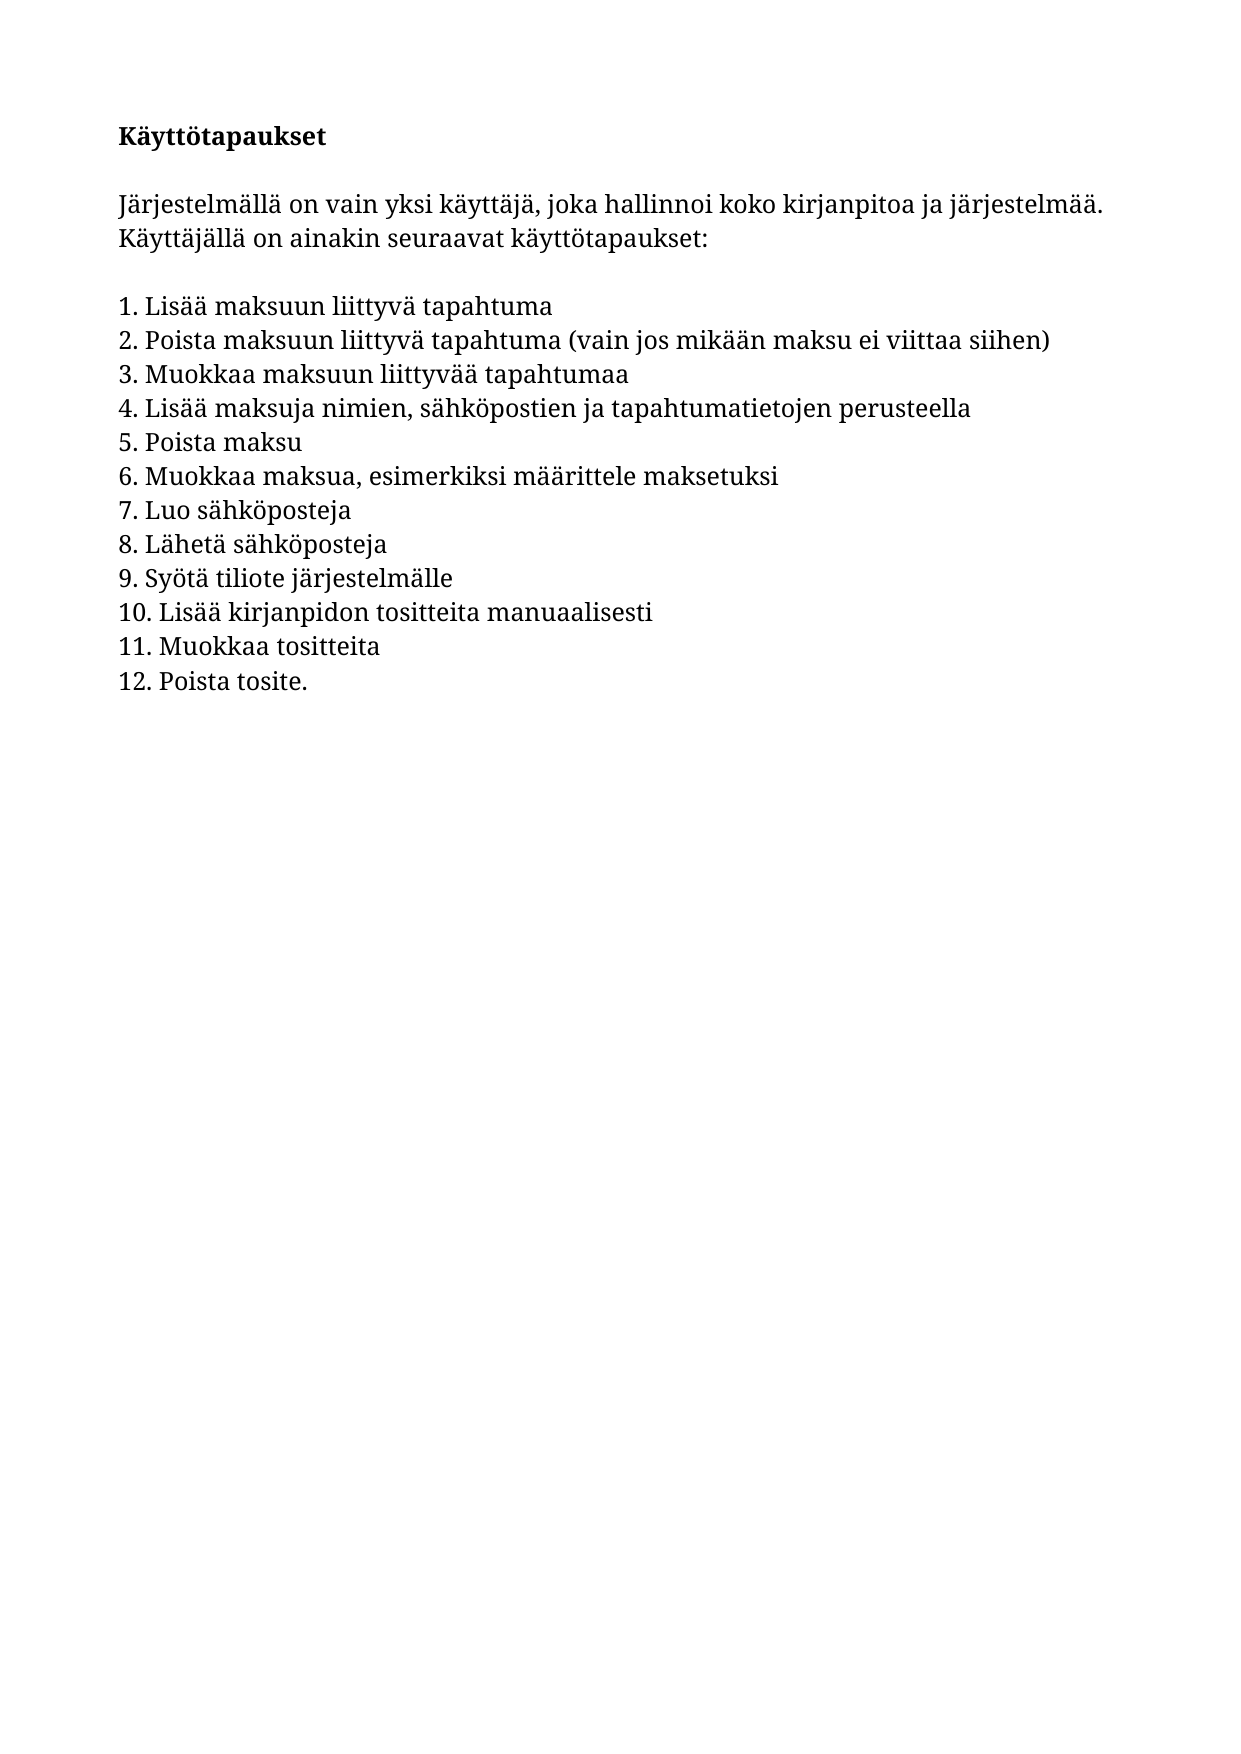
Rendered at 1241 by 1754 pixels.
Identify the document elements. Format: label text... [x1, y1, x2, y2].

text 12. Poista tosite. [118, 663, 1122, 697]
text 8. Lähetä sähköposteja [118, 527, 1122, 561]
text 1. Lisää maksuun liittyvä tapahtuma [118, 288, 1122, 322]
text Käyttötapaukset [118, 118, 1122, 152]
text 7. Luo sähköposteja [118, 493, 1122, 527]
text 11. Muokkaa tositteita [118, 629, 1122, 663]
text 4. Lisää maksuja nimien, sähköpostien ja tapahtumatietojen perusteella [118, 391, 1122, 425]
text 2. Poista maksuun liittyvä tapahtuma (vain jos mikään maksu ei viittaa siihen) [118, 322, 1122, 357]
text 6. Muokkaa maksua, esimerkiksi määrittele maksetuksi [118, 459, 1122, 493]
text 9. Syötä tiliote järjestelmälle [118, 561, 1122, 595]
text 3. Muokkaa maksuun liittyvää tapahtumaa [118, 357, 1122, 391]
text 10. Lisää kirjanpidon tositteita manuaalisesti [118, 595, 1122, 629]
text 5. Poista maksu [118, 425, 1122, 459]
text Järjestelmällä on vain yksi käyttäjä, joka hallinnoi koko kirjanpitoa ja järjestelmää. Käyttäjällä on ainakin seuraavat käyttötapaukset: [118, 186, 1122, 254]
